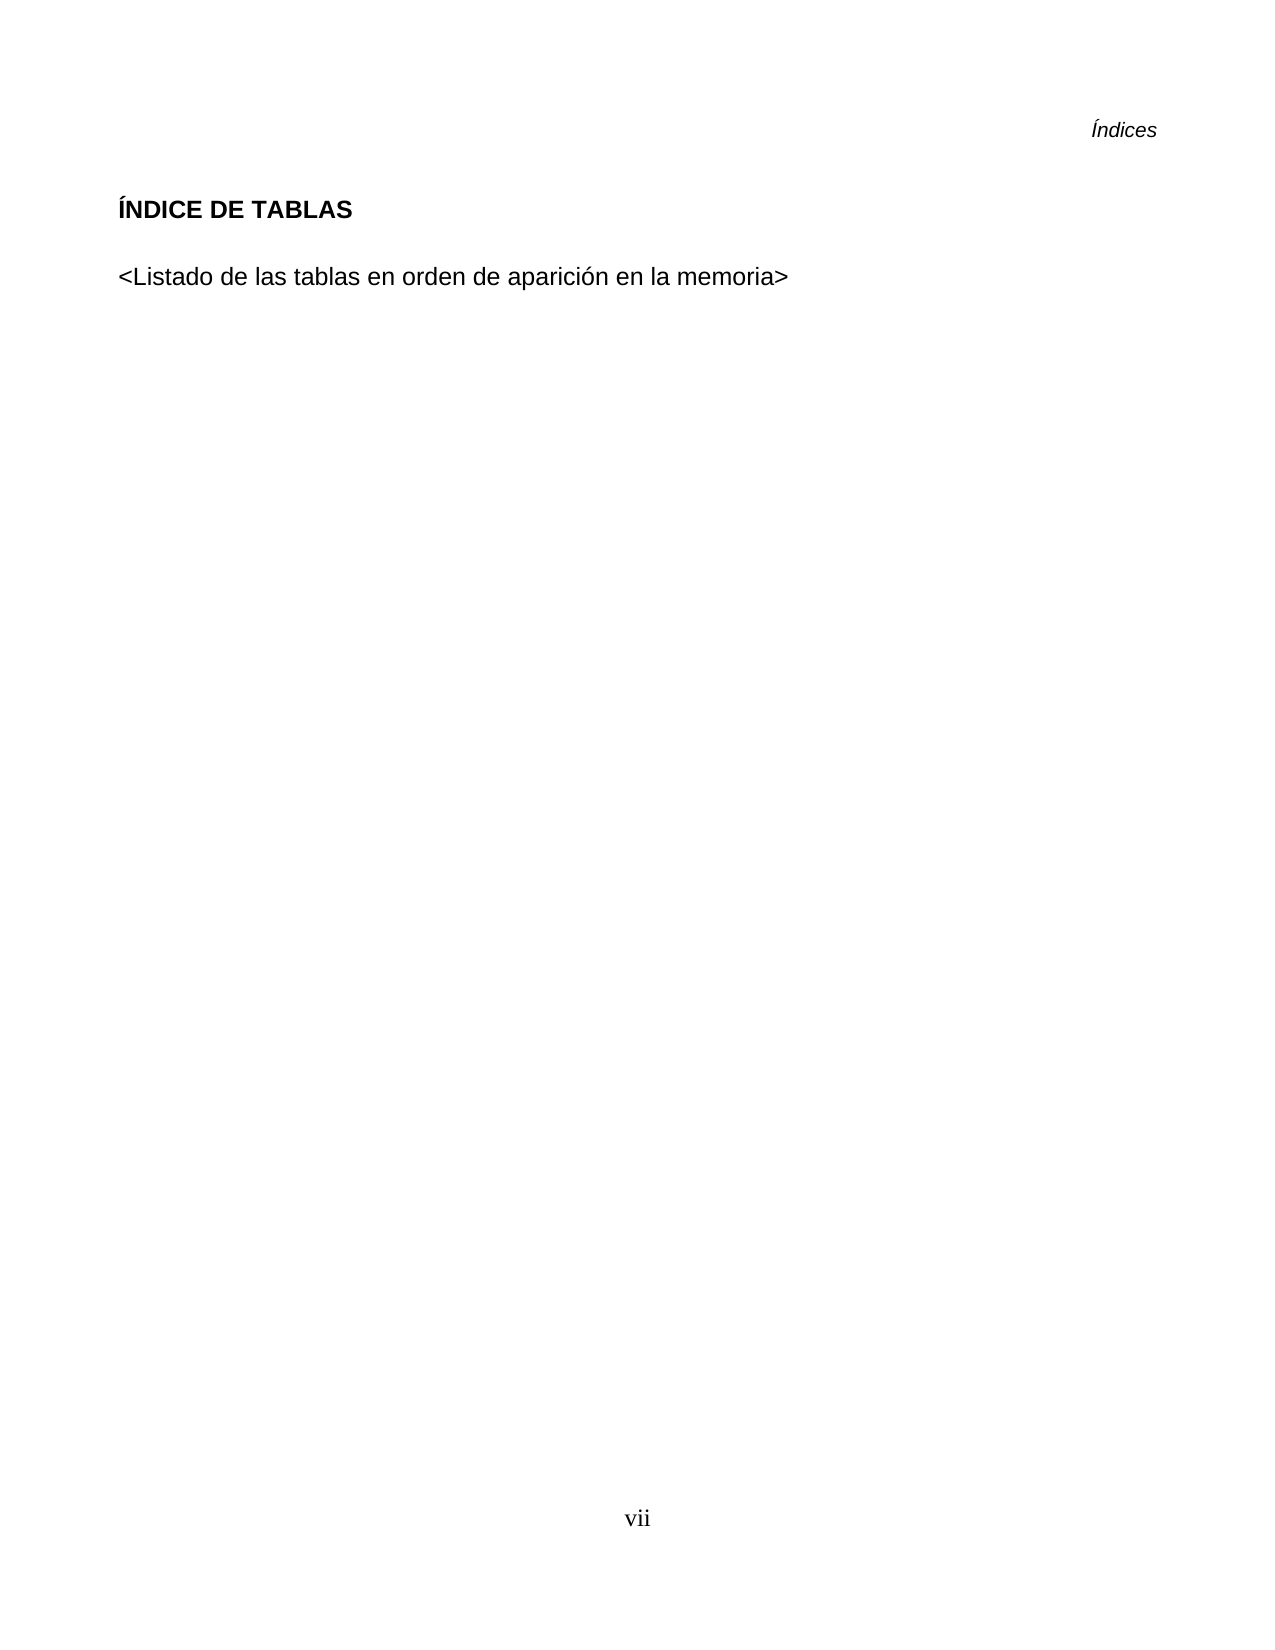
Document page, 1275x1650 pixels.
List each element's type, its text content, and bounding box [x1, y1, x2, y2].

text <Listado de las tablas en orden de aparición en la memoria> [118, 262, 1157, 291]
text ÍNDICE DE TABLAS [118, 195, 1157, 224]
